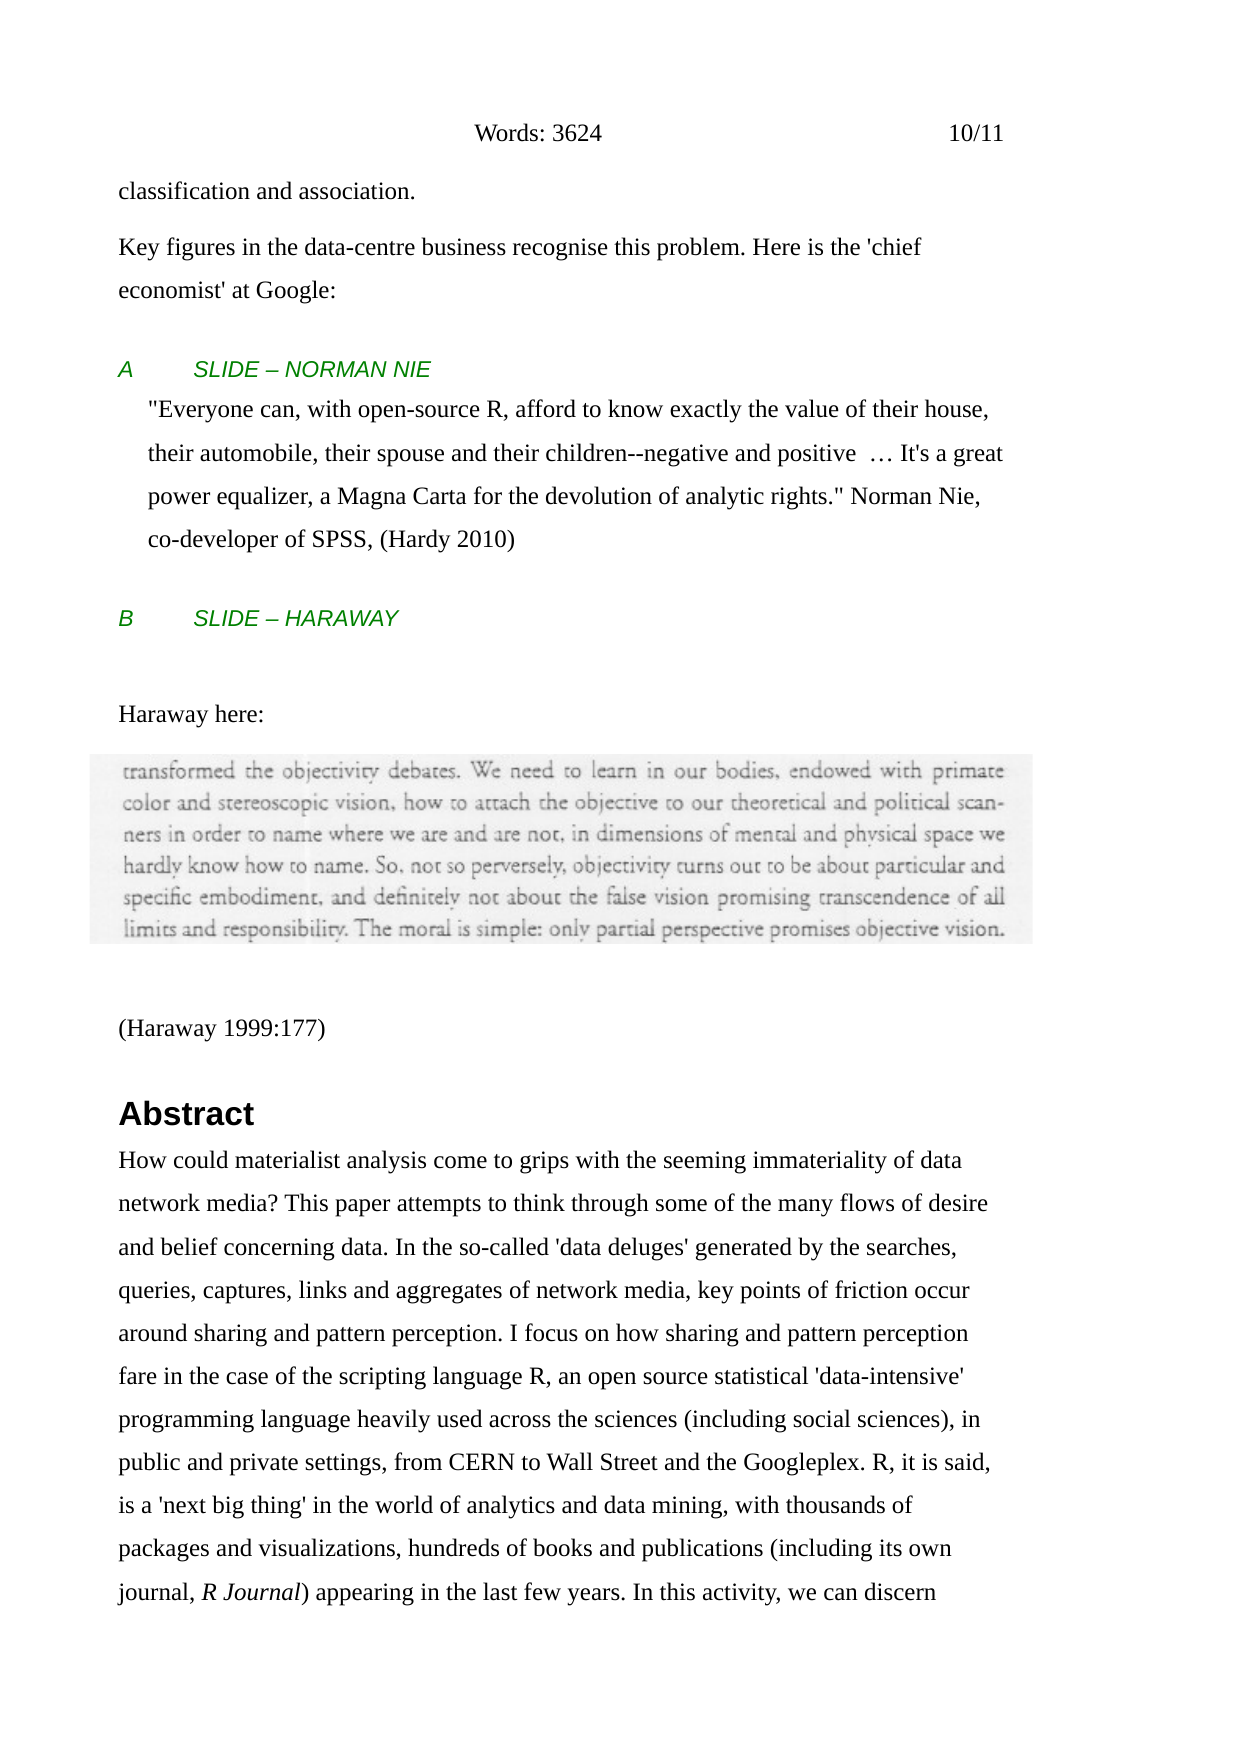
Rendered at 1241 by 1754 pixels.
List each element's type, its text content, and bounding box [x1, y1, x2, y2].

text Haraway here: [118, 699, 1004, 728]
subtitle Abstract [118, 1094, 1004, 1133]
subtitle slide – Norman nie [118, 356, 1004, 382]
text How could materialist analysis come to grips with the seeming immateriality of data network media? This paper attempts to think through some of the many flows of desire and belief concerning data. In the so-called 'data deluges' generated by the searches, queries, captures, links and aggregates of network media, key points of friction occur around sharing and pattern perception. I focus on how sharing and pattern perception fare in the case of the scripting language R, an open source statistical 'data-intensive' programming language heavily used across the sciences (including social sciences), in public and private settings, from CERN to Wall Street and the Googleplex. R, it is said, is a 'next big thing' in the world of analytics and data mining, with thousands of packages and visualizations, hundreds of books and publications (including its own journal, R Journal) appearing in the last few years. In this activity, we can discern [118, 1145, 1004, 1605]
text "Everyone can, with open-source R, afford to know exactly the value of their house, their automobile, their spouse and their children--negative and positive … It's a great power equalizer, a Magna Carta for the devolution of analytic rights." Norman Nie, co-developer of SPSS, (Hardy 2010) [148, 394, 1004, 553]
text (Haraway 1999:177) [118, 1013, 1004, 1042]
subtitle Slide – haraway [118, 604, 1004, 631]
text classification and association. [118, 176, 1004, 205]
picture [89, 754, 1033, 944]
text Key figures in the data-centre business recognise this problem. Here is the 'chief economist' at Google: [118, 232, 1004, 304]
